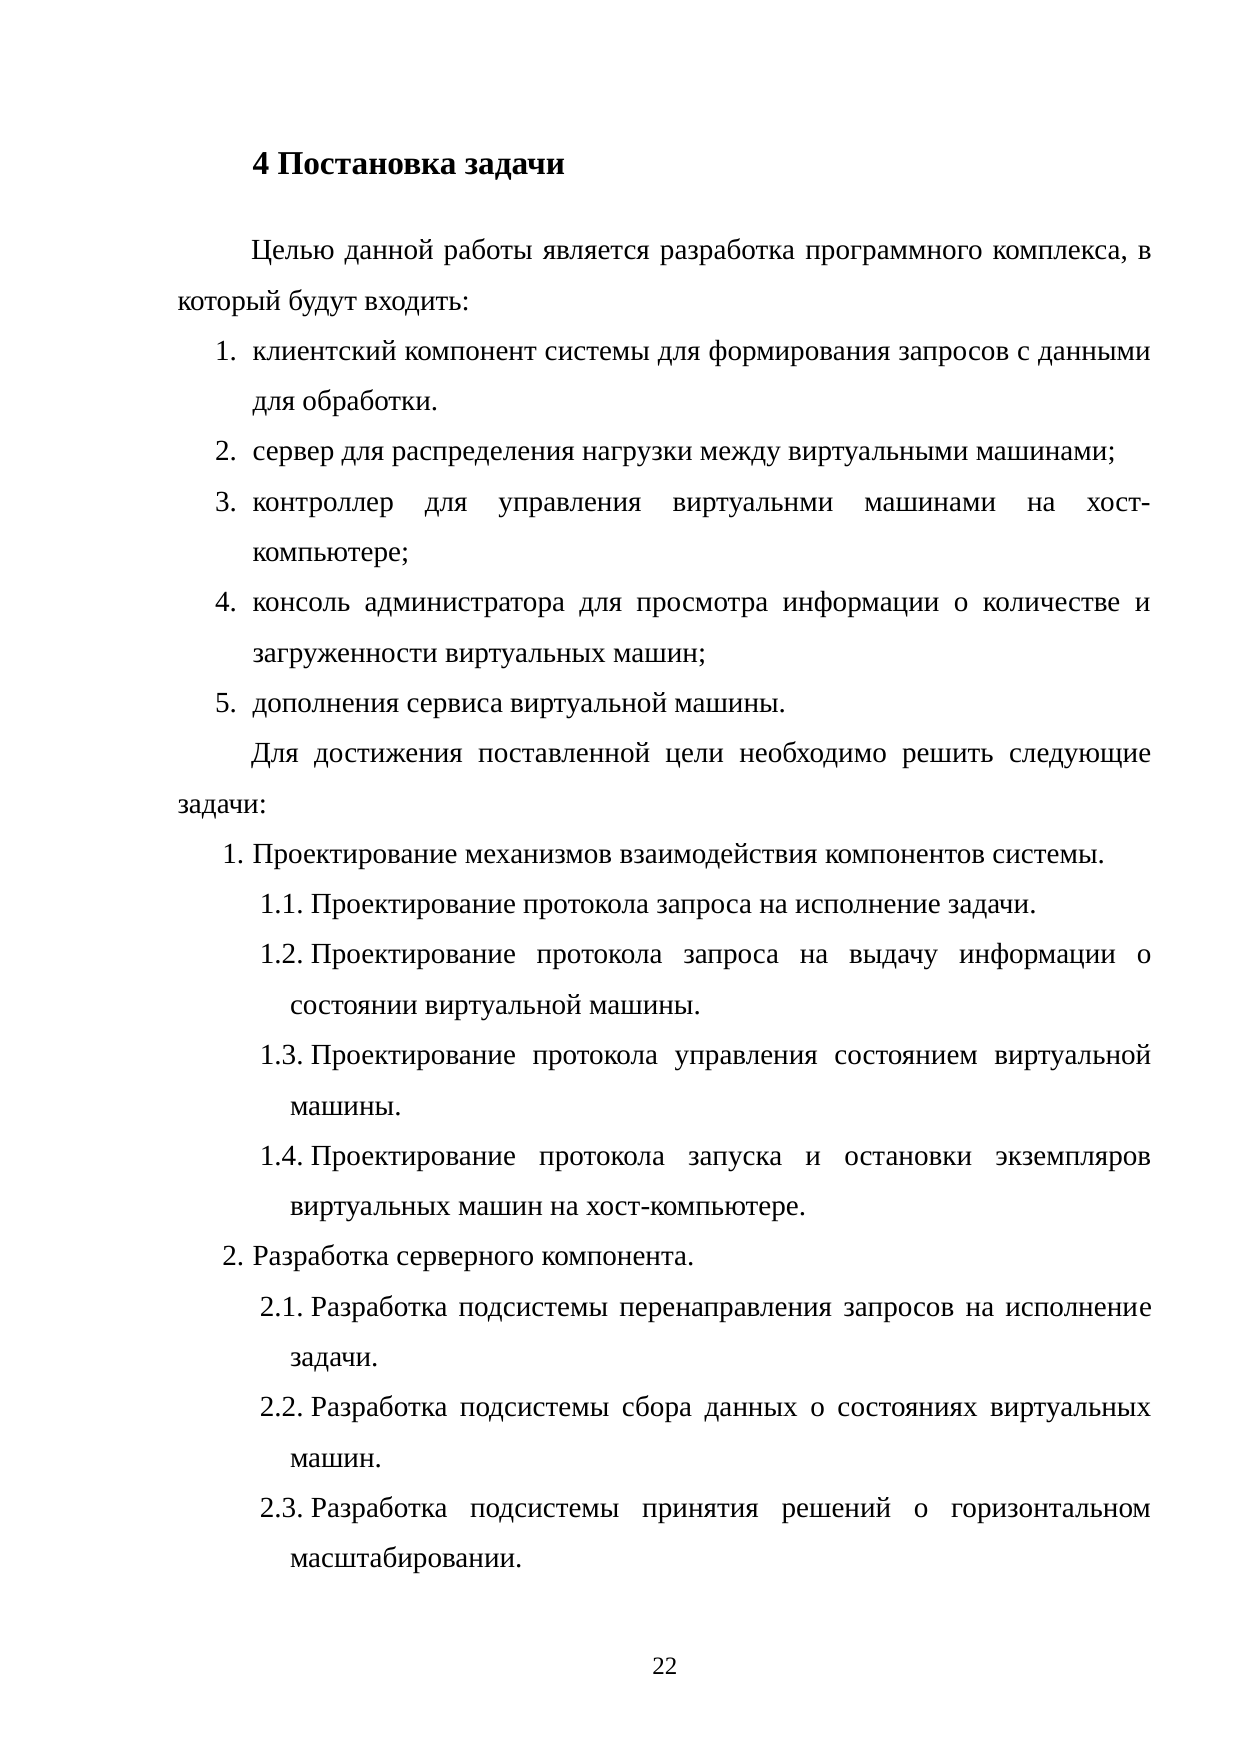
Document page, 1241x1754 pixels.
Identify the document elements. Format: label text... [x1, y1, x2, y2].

list контроллер для управления виртуальнми машинами на хост-компьютере; [215, 484, 1152, 568]
list Разработка серверного компонента. [215, 1238, 1152, 1272]
list Проектирование протокола запроса на выдачу информации о состоянии виртуальной машины. [252, 937, 1152, 1021]
list Проектирование механизмов взаимодействия компонентов системы. [215, 836, 1152, 869]
text Целью данной работы является разработка программного комплекса, в который будут входить: [177, 232, 1152, 316]
list Разработка подсистемы перенаправления запросов на исполнение задачи. [252, 1289, 1152, 1373]
subtitle 4 Постановка задачи [177, 143, 1152, 181]
list Проектирование протокола запуска и остановки экземпляров виртуальных машин на хост-компьютере. [252, 1138, 1152, 1222]
list Проектирование протокола запроса на исполнение задачи. [252, 886, 1152, 920]
list Разработка подсистемы сбора данных о состояниях виртуальных машин. [252, 1389, 1152, 1473]
list дополнения сервиса виртуальной машины. [215, 685, 1152, 719]
list консоль администратора для просмотра информации о количестве и загруженности виртуальных машин; [215, 584, 1152, 668]
list Проектирование протокола управления состоянием виртуальной машины. [252, 1037, 1152, 1121]
text Для достижения поставленной цели необходимо решить следующие задачи: [177, 735, 1152, 819]
list клиентский компонент системы для формирования запросов с данными для обработки. [215, 333, 1152, 417]
list сервер для распределения нагрузки между виртуальными машинами; [215, 433, 1152, 467]
list Разработка подсистемы принятия решений о горизонтальном масштабировании. [252, 1490, 1152, 1574]
